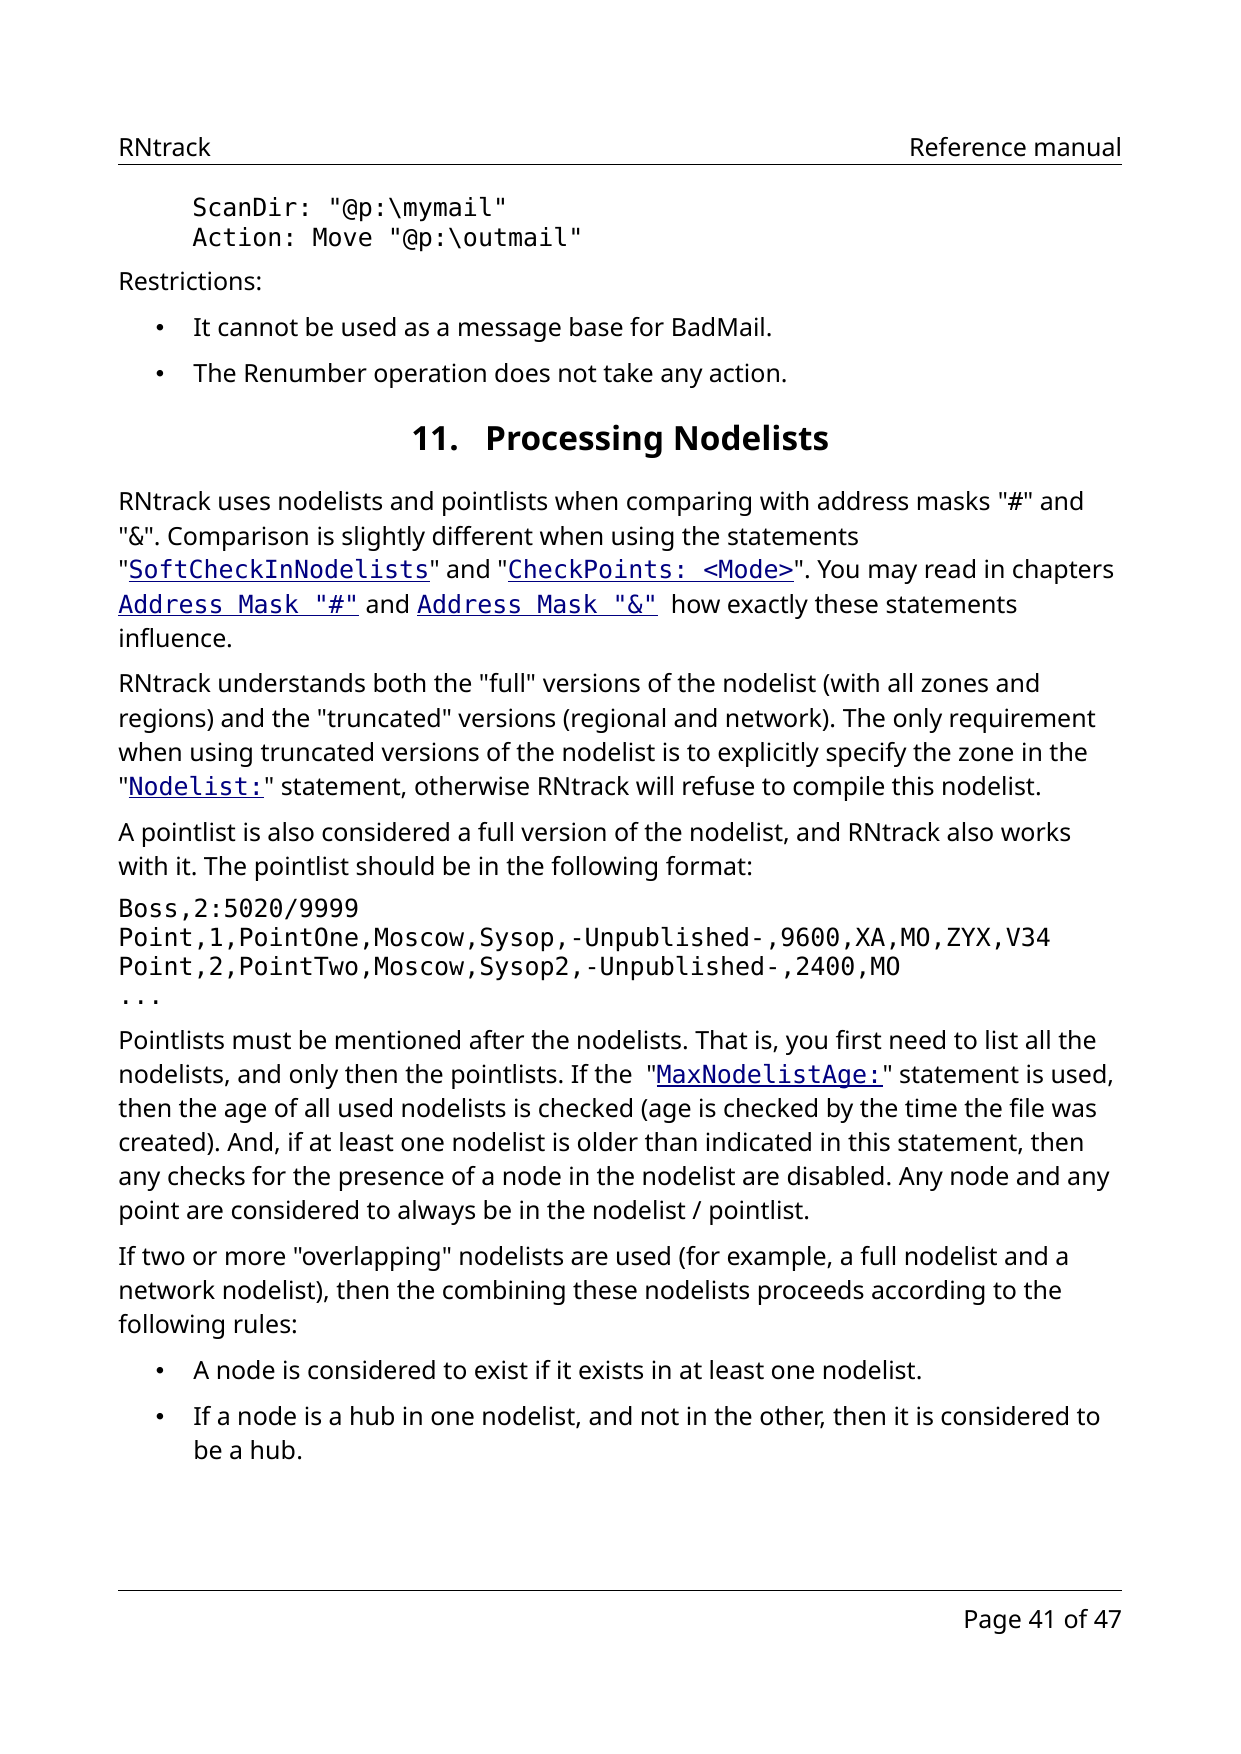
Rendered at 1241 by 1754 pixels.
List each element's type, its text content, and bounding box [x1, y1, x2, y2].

text Restrictions: [118, 264, 1122, 298]
text ScanDir: "@p:\mymail" Action: Move "@p:\outmail" [192, 193, 1122, 252]
text Boss,2:5020/9999 Point,1,PointOne,Moscow,Sysop,-Unpublished-,9600,XA,MO,ZYX,V34 Point,2,PointTwo,Moscow,Sysop2,-Unpublished-,2400,MO ... [118, 894, 1122, 1011]
list It cannot be used as a message base for BadMail. [156, 309, 1122, 343]
subtitle Processing Nodelists [118, 414, 1122, 460]
list A node is considered to exist if it exists in at least one nodelist. [156, 1353, 1122, 1387]
text A pointlist is also considered a full version of the nodelist, and RNtrack also works with it. The pointlist should be in the following format: [118, 814, 1122, 882]
text If two or more "overlapping" nodelists are used (for example, a full nodelist and a network nodelist), then the combining these nodelists proceeds according to the following rules: [118, 1239, 1122, 1341]
list The Renumber operation does not take any action. [156, 355, 1122, 389]
text Pointlists must be mentioned after the nodelists. That is, you first need to list all the nodelists, and only then the pointlists. If the "MaxNodelistAge:" statement is used, then the age of all used nodelists is checked (age is checked by the time the file was created). And, if at least one nodelist is older than indicated in this statement, then any checks for the presence of a node in the nodelist are disabled. Any node and any point are considered to always be in the nodelist / pointlist. [118, 1022, 1122, 1227]
list If a node is a hub in one nodelist, and not in the other, then it is considered to be a hub. [156, 1398, 1122, 1467]
text RNtrack understands both the "full" versions of the nodelist (with all zones and regions) and the "truncated" versions (regional and network). The only requirement when using truncated versions of the nodelist is to explicitly specify the zone in the "Nodelist:" statement, otherwise RNtrack will refuse to compile this nodelist. [118, 666, 1122, 802]
text RNtrack uses nodelists and pointlists when comparing with address masks "#" and "&". Comparison is slightly different when using the statements "SoftCheckInNodelists" and "CheckPoints: <Mode>". You may read in chapters Address Mask "#" and Address Mask "&" how exactly these statements influence. [118, 484, 1122, 654]
